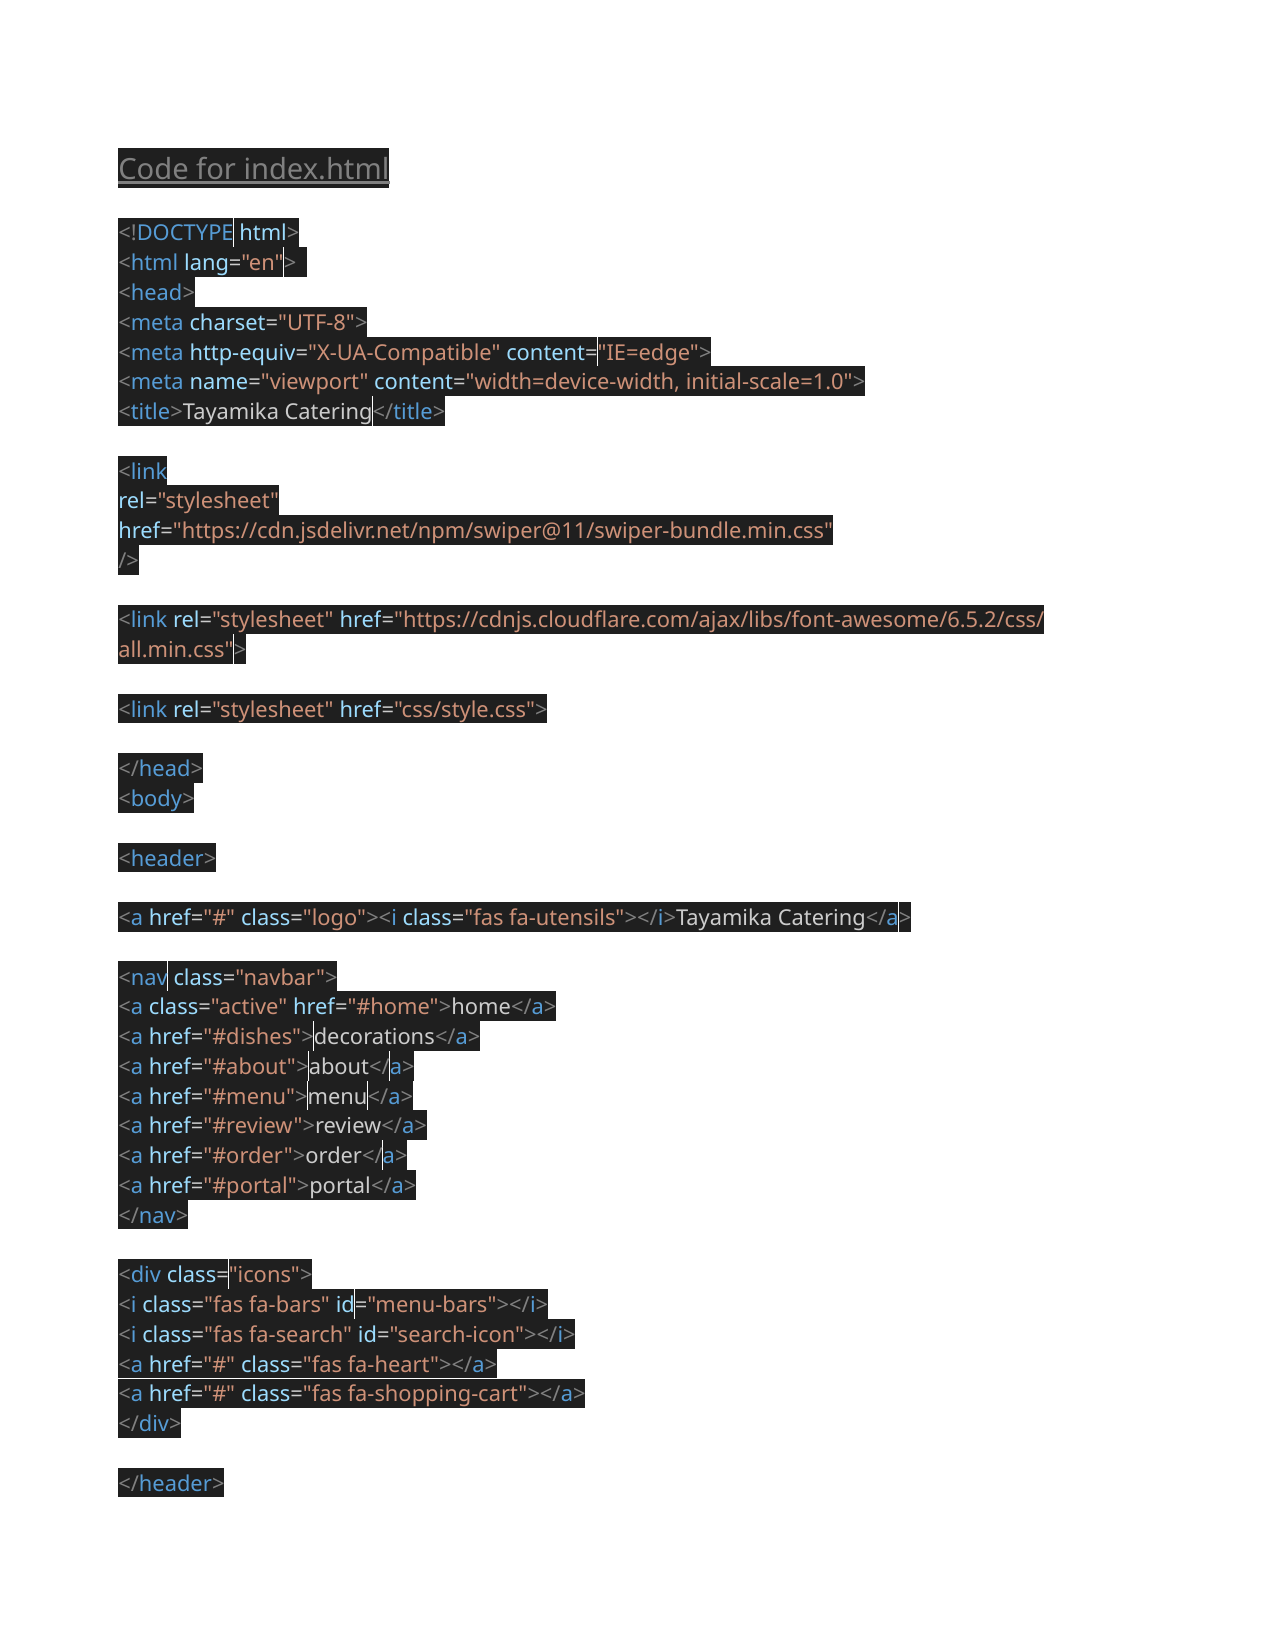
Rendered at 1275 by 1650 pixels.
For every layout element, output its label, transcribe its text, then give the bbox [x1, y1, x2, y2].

text </div> [118, 1408, 1157, 1438]
text <a href="#review">review</a> [118, 1110, 1157, 1140]
text <i class="fas fa-search" id="search-icon"></i> [118, 1319, 1157, 1349]
text <i class="fas fa-bars" id="menu-bars"></i> [118, 1289, 1157, 1319]
text <a href="#" class="logo"><i class="fas fa-utensils"></i>Tayamika Catering</a> [118, 902, 1157, 932]
text </head> [118, 753, 1157, 783]
text <head> [118, 277, 1157, 307]
text <header> [118, 842, 1157, 872]
text <link [118, 456, 1157, 485]
text <a href="#dishes">decorations</a> [118, 1021, 1157, 1051]
text <a href="#portal">portal</a> [118, 1170, 1157, 1200]
text <meta http-equiv="X-UA-Compatible" content="IE=edge"> [118, 337, 1157, 366]
text </header> [118, 1468, 1157, 1497]
text <a href="#" class="fas fa-heart"></a> [118, 1349, 1157, 1378]
text Code for index.html [118, 148, 1157, 188]
text <a href="#menu">menu</a> [118, 1081, 1157, 1110]
text /> [118, 545, 1157, 575]
text <!DOCTYPE html> [118, 217, 1157, 247]
text href="https://cdn.jsdelivr.net/npm/swiper@11/swiper-bundle.min.css" [118, 515, 1157, 545]
text <link rel="stylesheet" href="https://cdnjs.cloudflare.com/ajax/libs/font-awesome/6.5.2/css/all.min.css"> [118, 604, 1157, 664]
text <nav class="navbar"> [118, 961, 1157, 991]
text <meta name="viewport" content="width=device-width, initial-scale=1.0"> [118, 366, 1157, 396]
text <title>Tayamika Catering</title> [118, 396, 1157, 426]
text <body> [118, 783, 1157, 813]
text <div class="icons"> [118, 1259, 1157, 1289]
text <a class="active" href="#home">home</a> [118, 991, 1157, 1021]
text <meta charset="UTF-8"> [118, 307, 1157, 337]
text </nav> [118, 1200, 1157, 1229]
text <a href="#about">about</a> [118, 1051, 1157, 1081]
text <link rel="stylesheet" href="css/style.css"> [118, 694, 1157, 723]
text <a href="#" class="fas fa-shopping-cart"></a> [118, 1378, 1157, 1408]
text rel="stylesheet" [118, 485, 1157, 515]
text <a href="#order">order</a> [118, 1140, 1157, 1170]
text <html lang="en"> [118, 247, 1157, 277]
